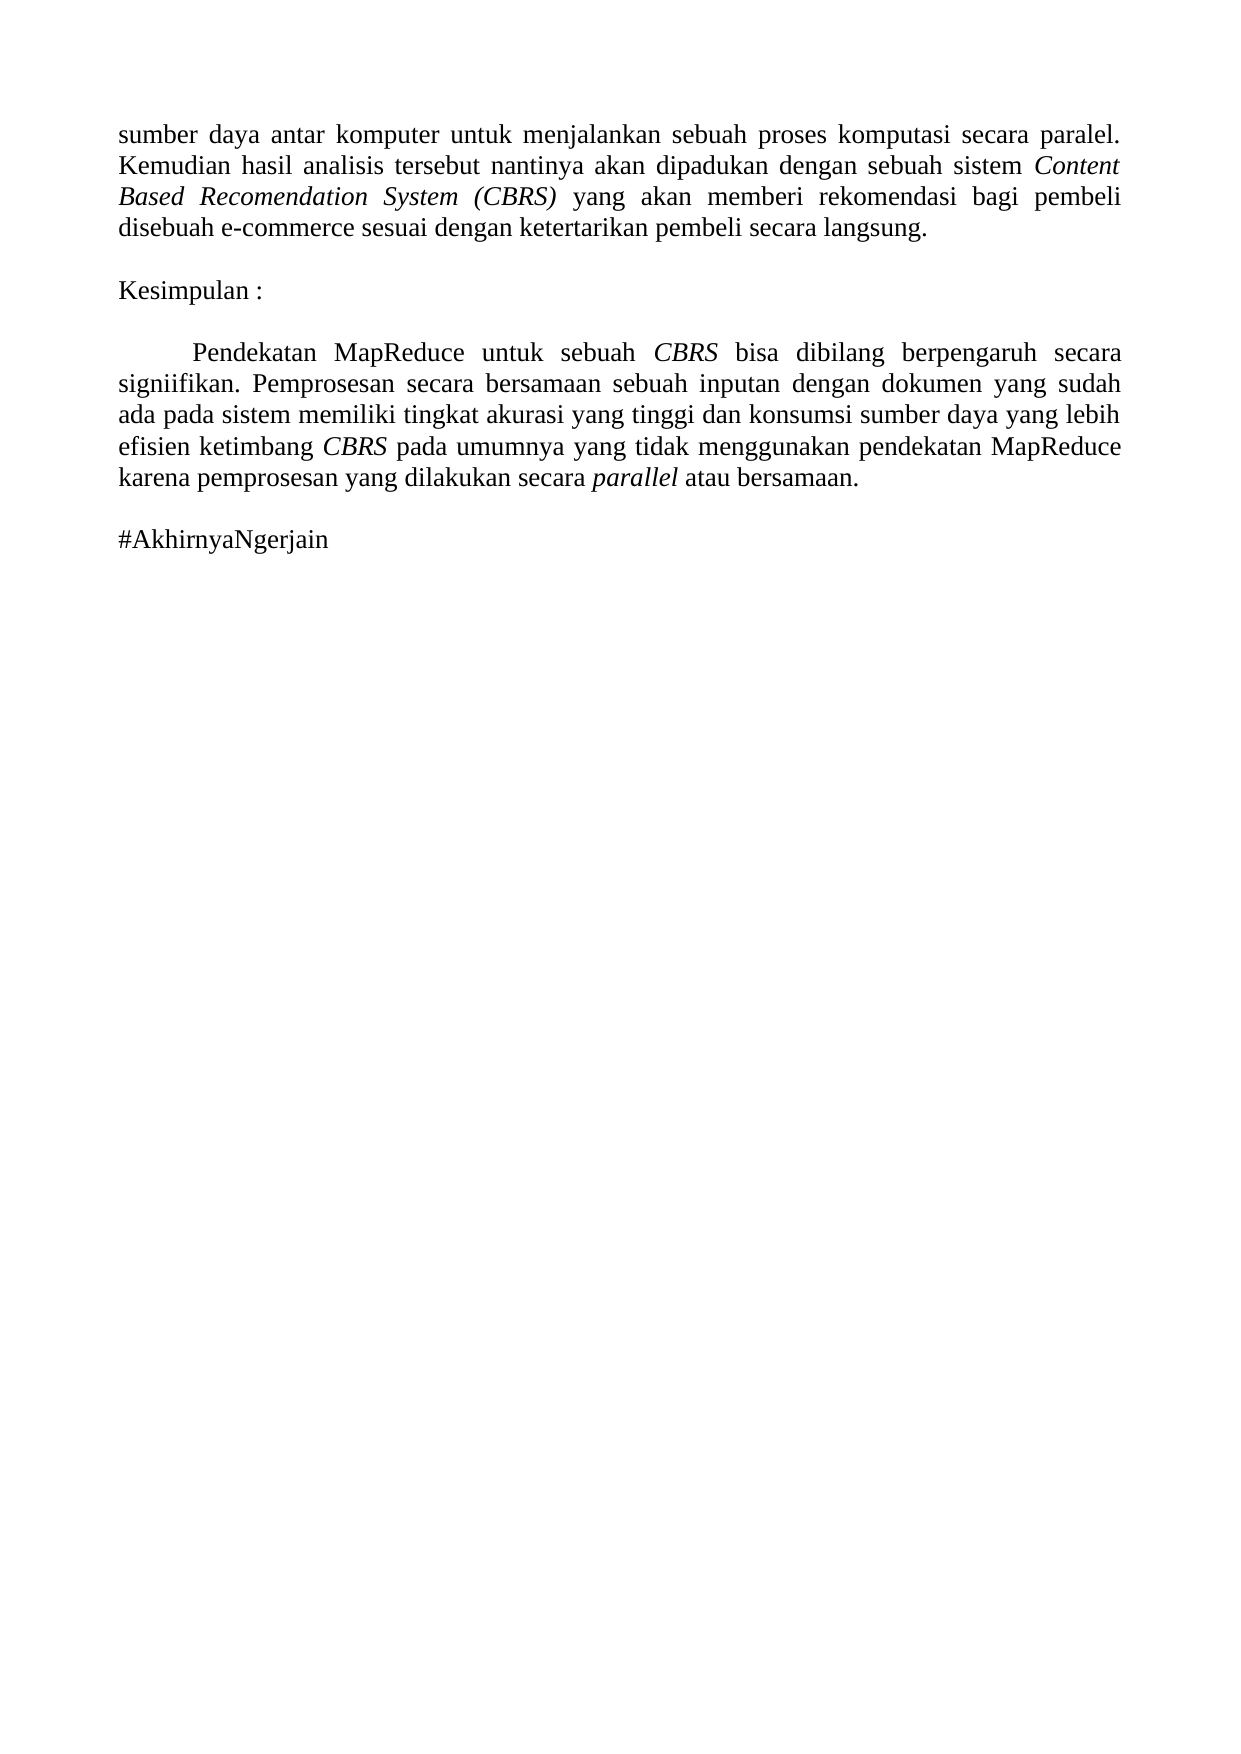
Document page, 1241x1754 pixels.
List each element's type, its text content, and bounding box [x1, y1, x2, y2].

text sumber daya antar komputer untuk menjalankan sebuah proses komputasi secara paralel. Kemudian hasil analisis tersebut nantinya akan dipadukan dengan sebuah sistem Content Based Recomendation System (CBRS) yang akan memberi rekomendasi bagi pembeli disebuah e-commerce sesuai dengan ketertarikan pembeli secara langsung. [118, 118, 1122, 243]
text Pendekatan MapReduce untuk sebuah CBRS bisa dibilang berpengaruh secara signiifikan. Pemprosesan secara bersamaan sebuah inputan dengan dokumen yang sudah ada pada sistem memiliki tingkat akurasi yang tinggi dan konsumsi sumber daya yang lebih efisien ketimbang CBRS pada umumnya yang tidak menggunakan pendekatan MapReduce karena pemprosesan yang dilakukan secara parallel atau bersamaan. [118, 336, 1122, 492]
text Kesimpulan : [118, 274, 1122, 305]
text #AkhirnyaNgerjain [118, 523, 1122, 554]
